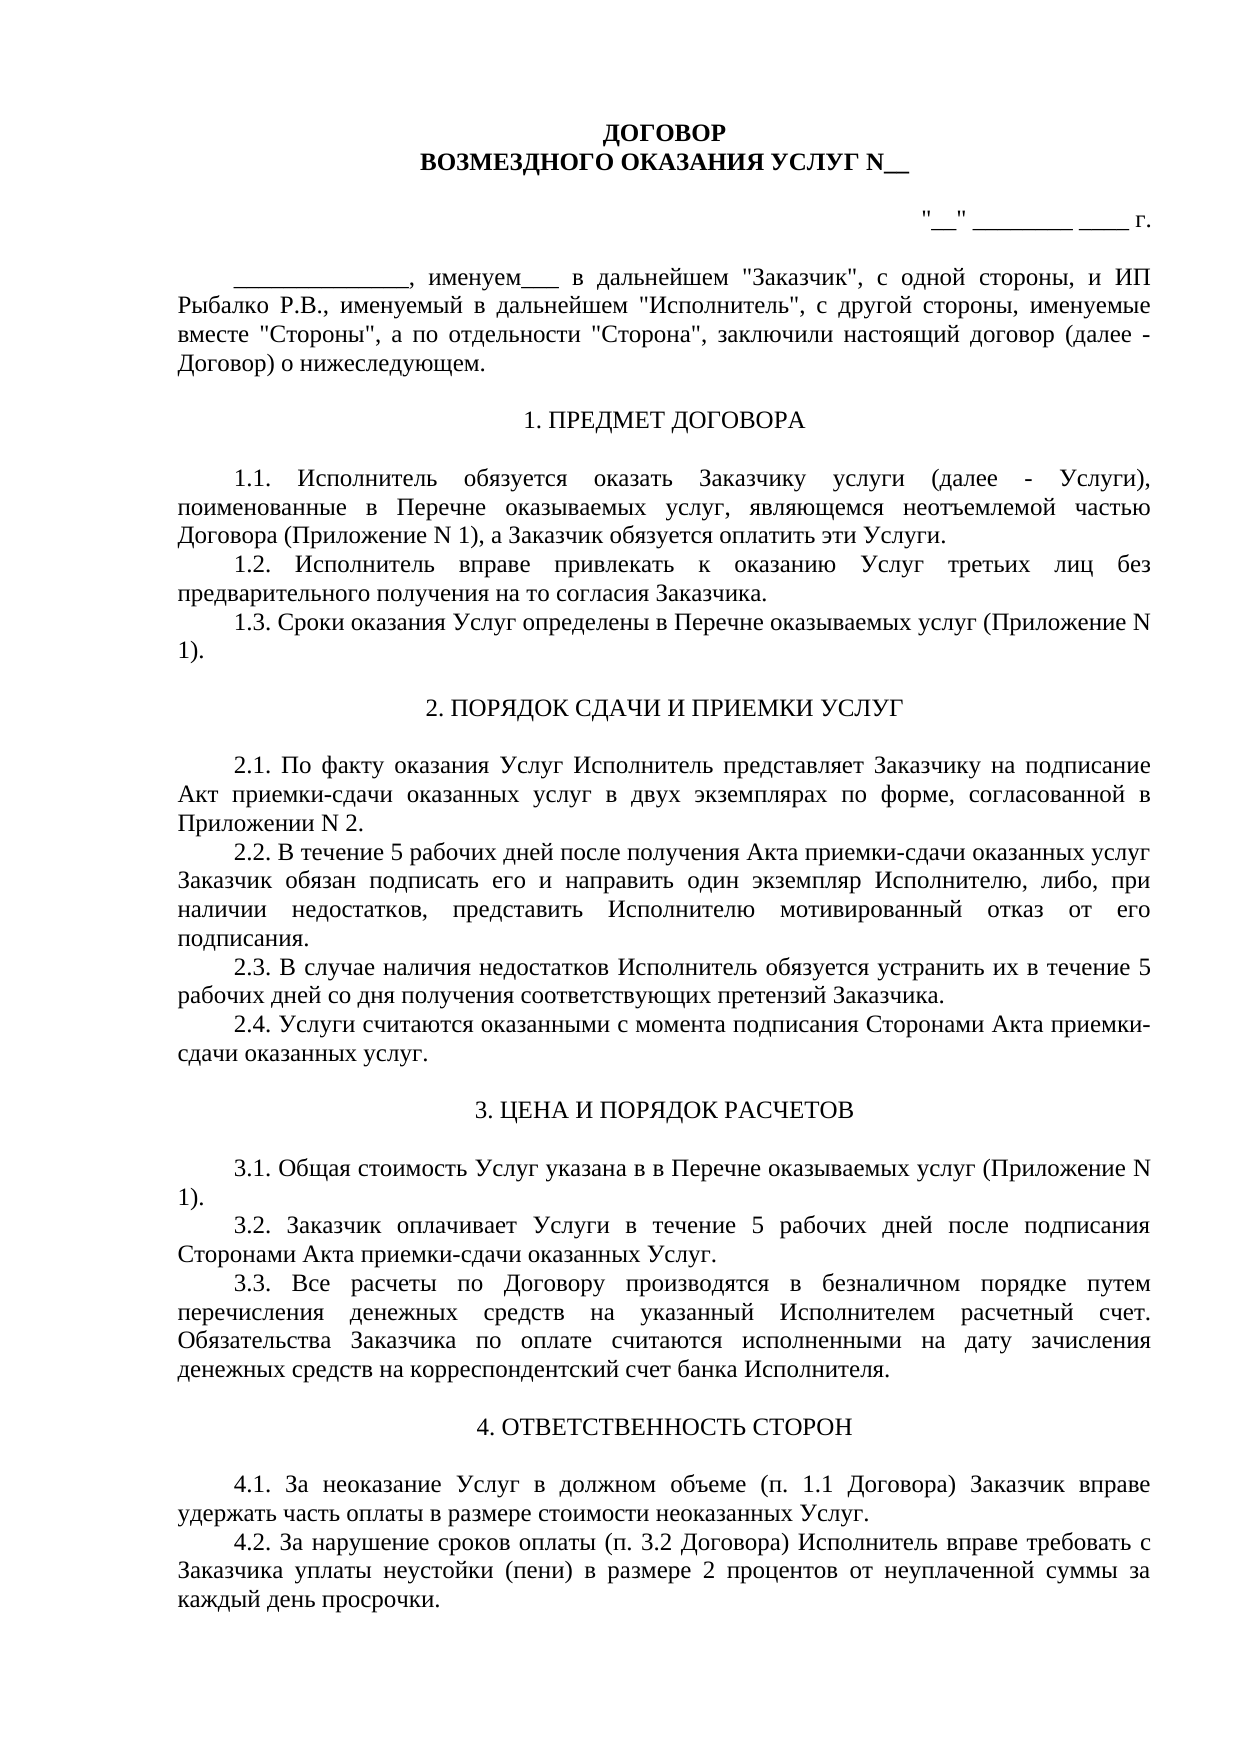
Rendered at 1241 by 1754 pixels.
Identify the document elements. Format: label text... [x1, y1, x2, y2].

text 2.3. В случае наличия недостатков Исполнитель обязуется устранить их в течение 5 рабочих дней со дня получения соответствующих претензий Заказчика. [177, 952, 1152, 1009]
text 4. ОТВЕТСТВЕННОСТЬ СТОРОН [177, 1412, 1152, 1441]
text 1.3. Сроки оказания Услуг определены в Перечне оказываемых услуг (Приложение N 1). [177, 607, 1152, 664]
text 3.3. Все расчеты по Договору производятся в безналичном порядке путем перечисления денежных средств на указанный Исполнителем расчетный счет. Обязательства Заказчика по оплате считаются исполненными на дату зачисления денежных средств на корреспондентский счет банка Исполнителя. [177, 1268, 1152, 1383]
text 2. ПОРЯДОК СДАЧИ И ПРИЕМКИ УСЛУГ [177, 693, 1152, 722]
text 3.1. Общая стоимость Услуг указана в в Перечне оказываемых услуг (Приложение N 1). [177, 1153, 1152, 1211]
text ВОЗМЕЗДНОГО ОКАЗАНИЯ УСЛУГ N__ [177, 147, 1152, 176]
text ДОГОВОР [177, 118, 1152, 147]
text 4.1. За неоказание Услуг в должном объеме (п. 1.1 Договора) Заказчик вправе удержать часть оплаты в размере стоимости неоказанных Услуг. [177, 1469, 1152, 1527]
text 1. ПРЕДМЕТ ДОГОВОРА [177, 406, 1152, 434]
text 1.1. Исполнитель обязуется оказать Заказчику услуги (далее - Услуги), поименованные в Перечне оказываемых услуг, являющемся неотъемлемой частью Договора (Приложение N 1), а Заказчик обязуется оплатить эти Услуги. [177, 463, 1152, 549]
text 2.1. По факту оказания Услуг Исполнитель представляет Заказчику на подписание Акт приемки-сдачи оказанных услуг в двух экземплярах по форме, согласованной в Приложении N 2. [177, 751, 1152, 837]
text ______________, именуем___ в дальнейшем "Заказчик", с одной стороны, и ИП Рыбалко Р.В., именуемый в дальнейшем "Исполнитель", с другой стороны, именуемые вместе "Стороны", а по отдельности "Сторона", заключили настоящий договор (далее - Договор) о нижеследующем. [177, 262, 1152, 377]
text 1.2. Исполнитель вправе привлекать к оказанию Услуг третьих лиц без предварительного получения на то согласия Заказчика. [177, 549, 1152, 607]
text 2.2. В течение 5 рабочих дней после получения Акта приемки-сдачи оказанных услуг Заказчик обязан подписать его и направить один экземпляр Исполнителю, либо, при наличии недостатков, представить Исполнителю мотивированный отказ от его подписания. [177, 837, 1152, 952]
text 2.4. Услуги считаются оказанными с момента подписания Сторонами Акта приемки-сдачи оказанных услуг. [177, 1009, 1152, 1067]
text 3.2. Заказчик оплачивает Услуги в течение 5 рабочих дней после подписания Сторонами Акта приемки-сдачи оказанных Услуг. [177, 1211, 1152, 1268]
text 4.2. За нарушение сроков оплаты (п. 3.2 Договора) Исполнитель вправе требовать с Заказчика уплаты неустойки (пени) в размере 2 процентов от неуплаченной суммы за каждый день просрочки. [177, 1527, 1152, 1613]
text "__" ________ ____ г. [177, 204, 1152, 262]
text 3. ЦЕНА И ПОРЯДОК РАСЧЕТОВ [177, 1096, 1152, 1124]
